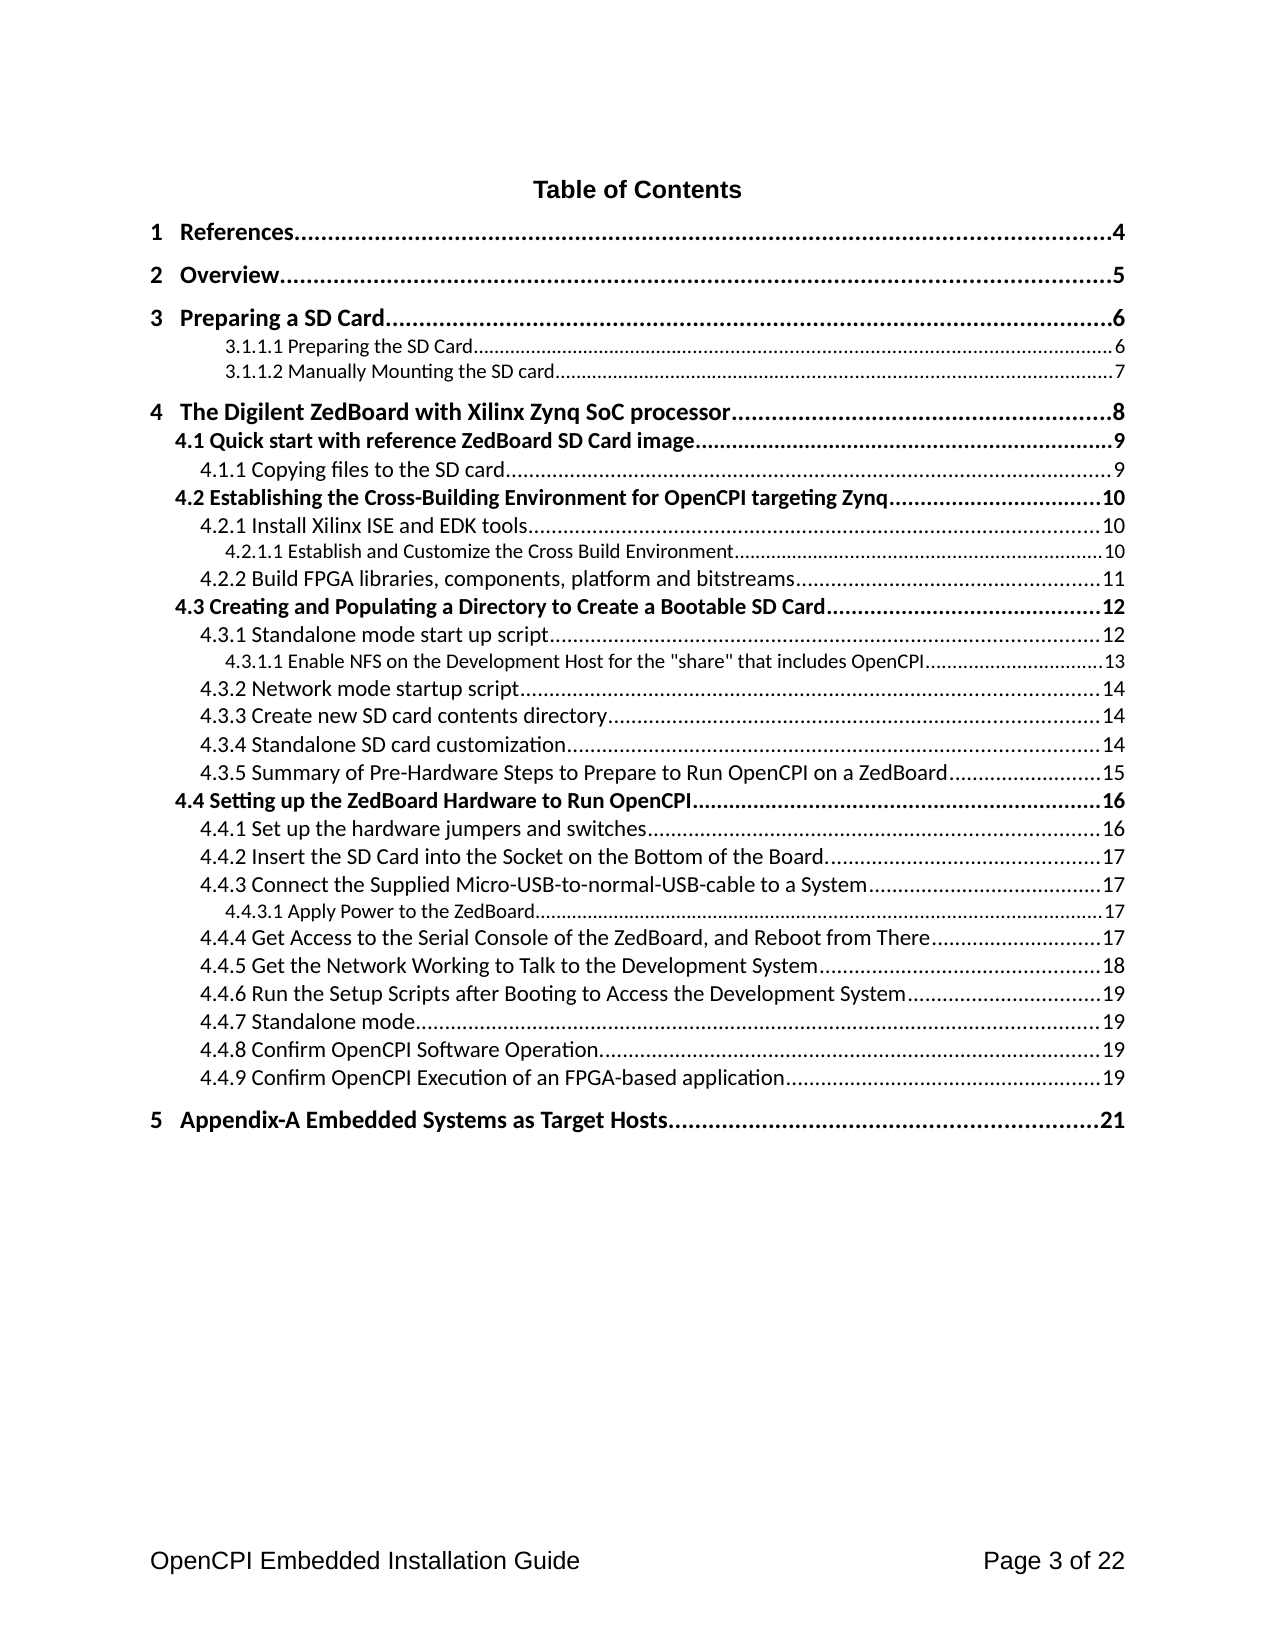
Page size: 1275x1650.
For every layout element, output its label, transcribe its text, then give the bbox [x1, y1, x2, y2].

text 4.1.1 Copying files to the SD card 9 [200, 455, 1125, 483]
text 4.3.2 Network mode startup script 14 [200, 674, 1125, 702]
text 3.1.1.1 Preparing the SD Card 6 [225, 333, 1125, 358]
text 4.2.1 Install Xilinx ISE and EDK tools 10 [200, 511, 1125, 539]
text 4.4.4 Get Access to the Serial Console of the ZedBoard, and Reboot from There 17 [200, 923, 1125, 951]
text 4.3.1.1 Enable NFS on the Development Host for the "share" that includes OpenCPI 13 [225, 648, 1125, 674]
text 4.2.1.1 Establish and Customize the Cross Build Environment 10 [225, 539, 1125, 564]
text 3.1.1.2 Manually Mounting the SD card 7 [225, 358, 1125, 384]
text 4.3 Creating and Populating a Directory to Create a Bootable SD Card 12 [175, 592, 1125, 620]
text 4.4.9 Confirm OpenCPI Execution of an FPGA-based application 19 [200, 1063, 1125, 1091]
text 4 The Digilent ZedBoard with Xilinx Zynq SoC processor 8 [150, 396, 1125, 427]
text 4.4.2 Insert the SD Card into the Socket on the Bottom of the Board. 17 [200, 842, 1125, 870]
text 4.4.3 Connect the Supplied Micro-USB-to-normal-USB-cable to a System 17 [200, 870, 1125, 898]
text 4.3.1 Standalone mode start up script 12 [200, 620, 1125, 648]
text 5 Appendix-A Embedded Systems as Target Hosts 21 [150, 1104, 1125, 1134]
text 4.4 Setting up the ZedBoard Hardware to Run OpenCPI 16 [175, 786, 1125, 814]
text 3 Preparing a SD Card 6 [150, 302, 1125, 333]
text 4.3.4 Standalone SD card customization 14 [200, 730, 1125, 758]
text 4.3.5 Summary of Pre-Hardware Steps to Prepare to Run OpenCPI on a ZedBoard 15 [200, 758, 1125, 786]
text 4.4.1 Set up the hardware jumpers and switches 16 [200, 814, 1125, 842]
text 4.4.6 Run the Setup Scripts after Booting to Access the Development System 19 [200, 979, 1125, 1007]
text 1 References 4 [150, 216, 1125, 247]
subtitle Table of Contents [150, 175, 1125, 204]
text 4.4.5 Get the Network Working to Talk to the Development System 18 [200, 951, 1125, 979]
text 4.4.3.1 Apply Power to the ZedBoard 17 [225, 898, 1125, 923]
text 4.2.2 Build FPGA libraries, components, platform and bitstreams 11 [200, 564, 1125, 592]
text 4.3.3 Create new SD card contents directory 14 [200, 702, 1125, 730]
text 2 Overview 5 [150, 259, 1125, 290]
text 4.2 Establishing the Cross-Building Environment for OpenCPI targeting Zynq 10 [175, 483, 1125, 511]
text 4.4.8 Confirm OpenCPI Software Operation. 19 [200, 1035, 1125, 1063]
text 4.4.7 Standalone mode 19 [200, 1007, 1125, 1035]
text 4.1 Quick start with reference ZedBoard SD Card image 9 [175, 427, 1125, 455]
